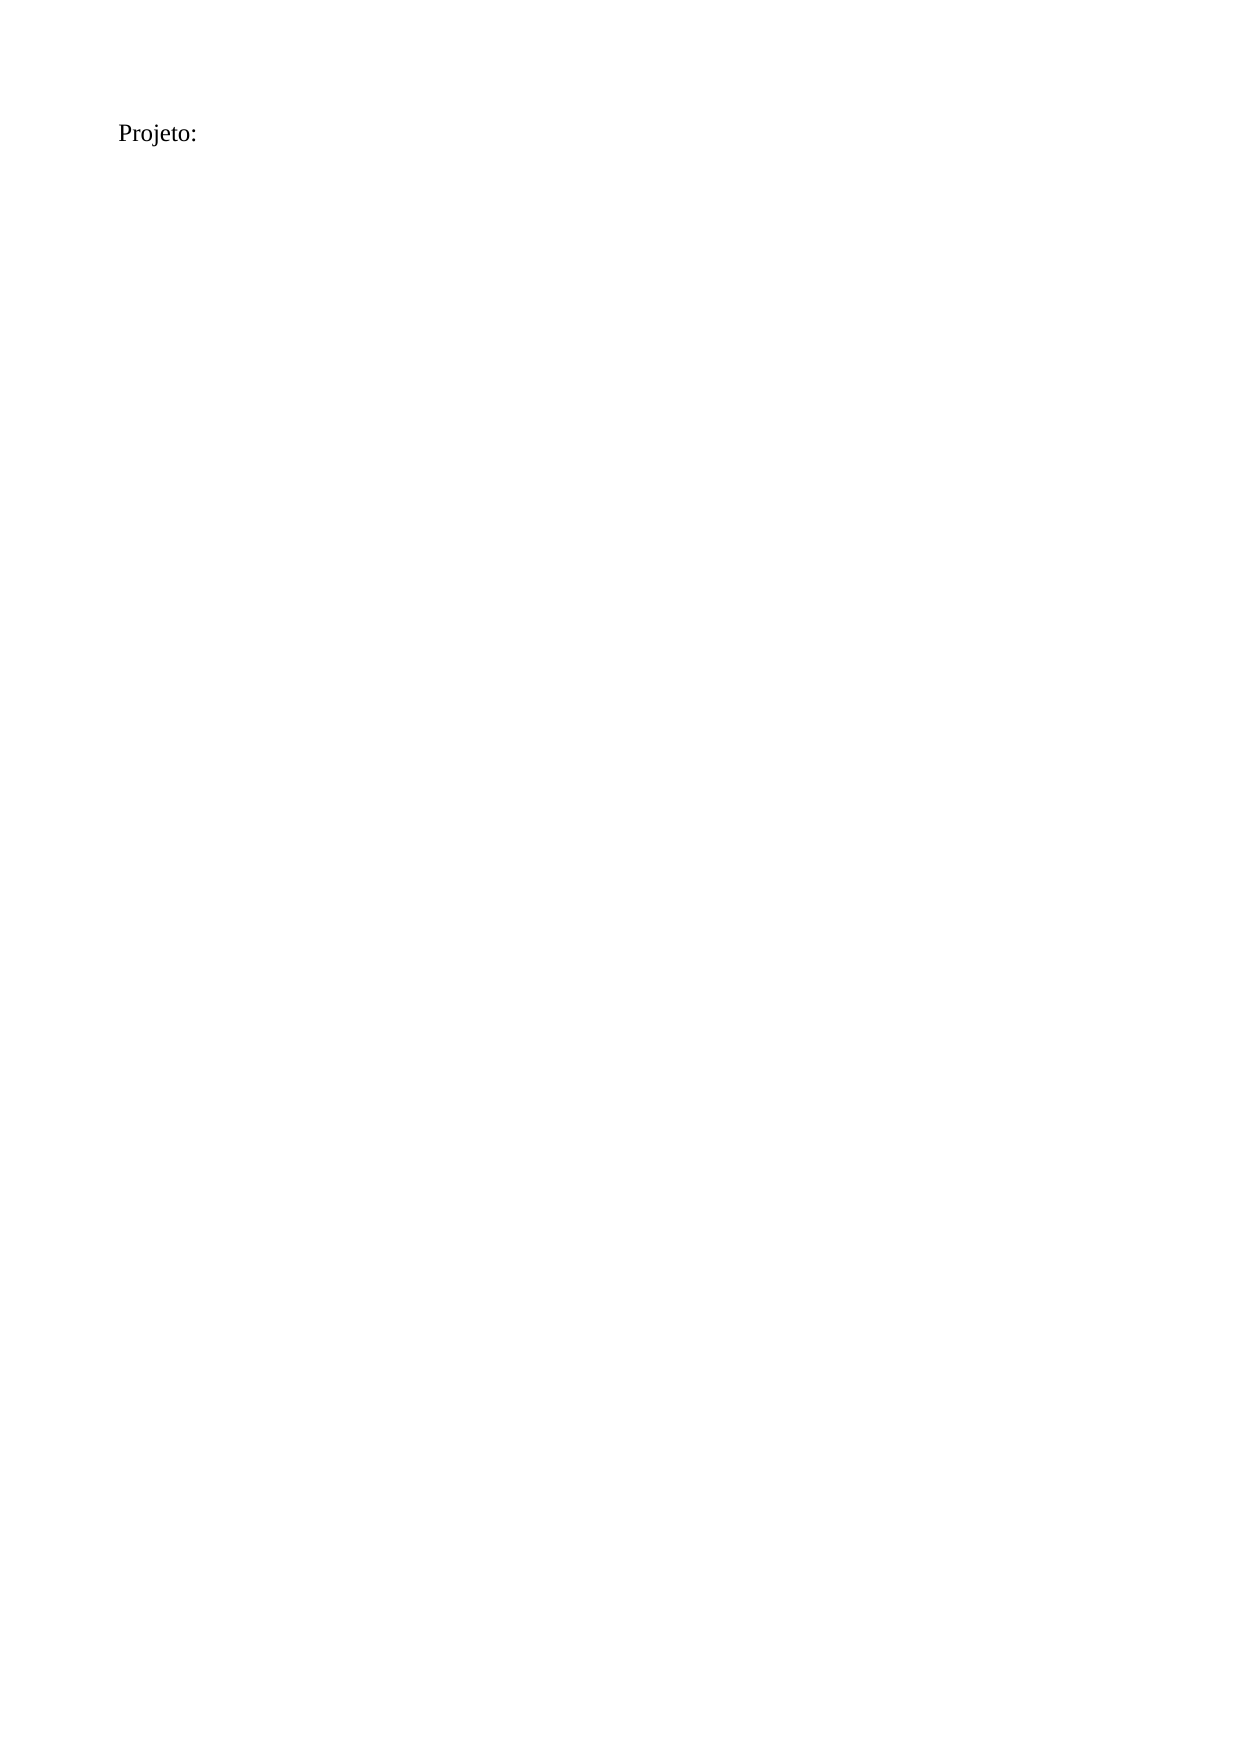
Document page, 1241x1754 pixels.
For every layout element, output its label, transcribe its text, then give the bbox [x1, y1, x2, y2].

text Projeto: [118, 118, 1122, 147]
